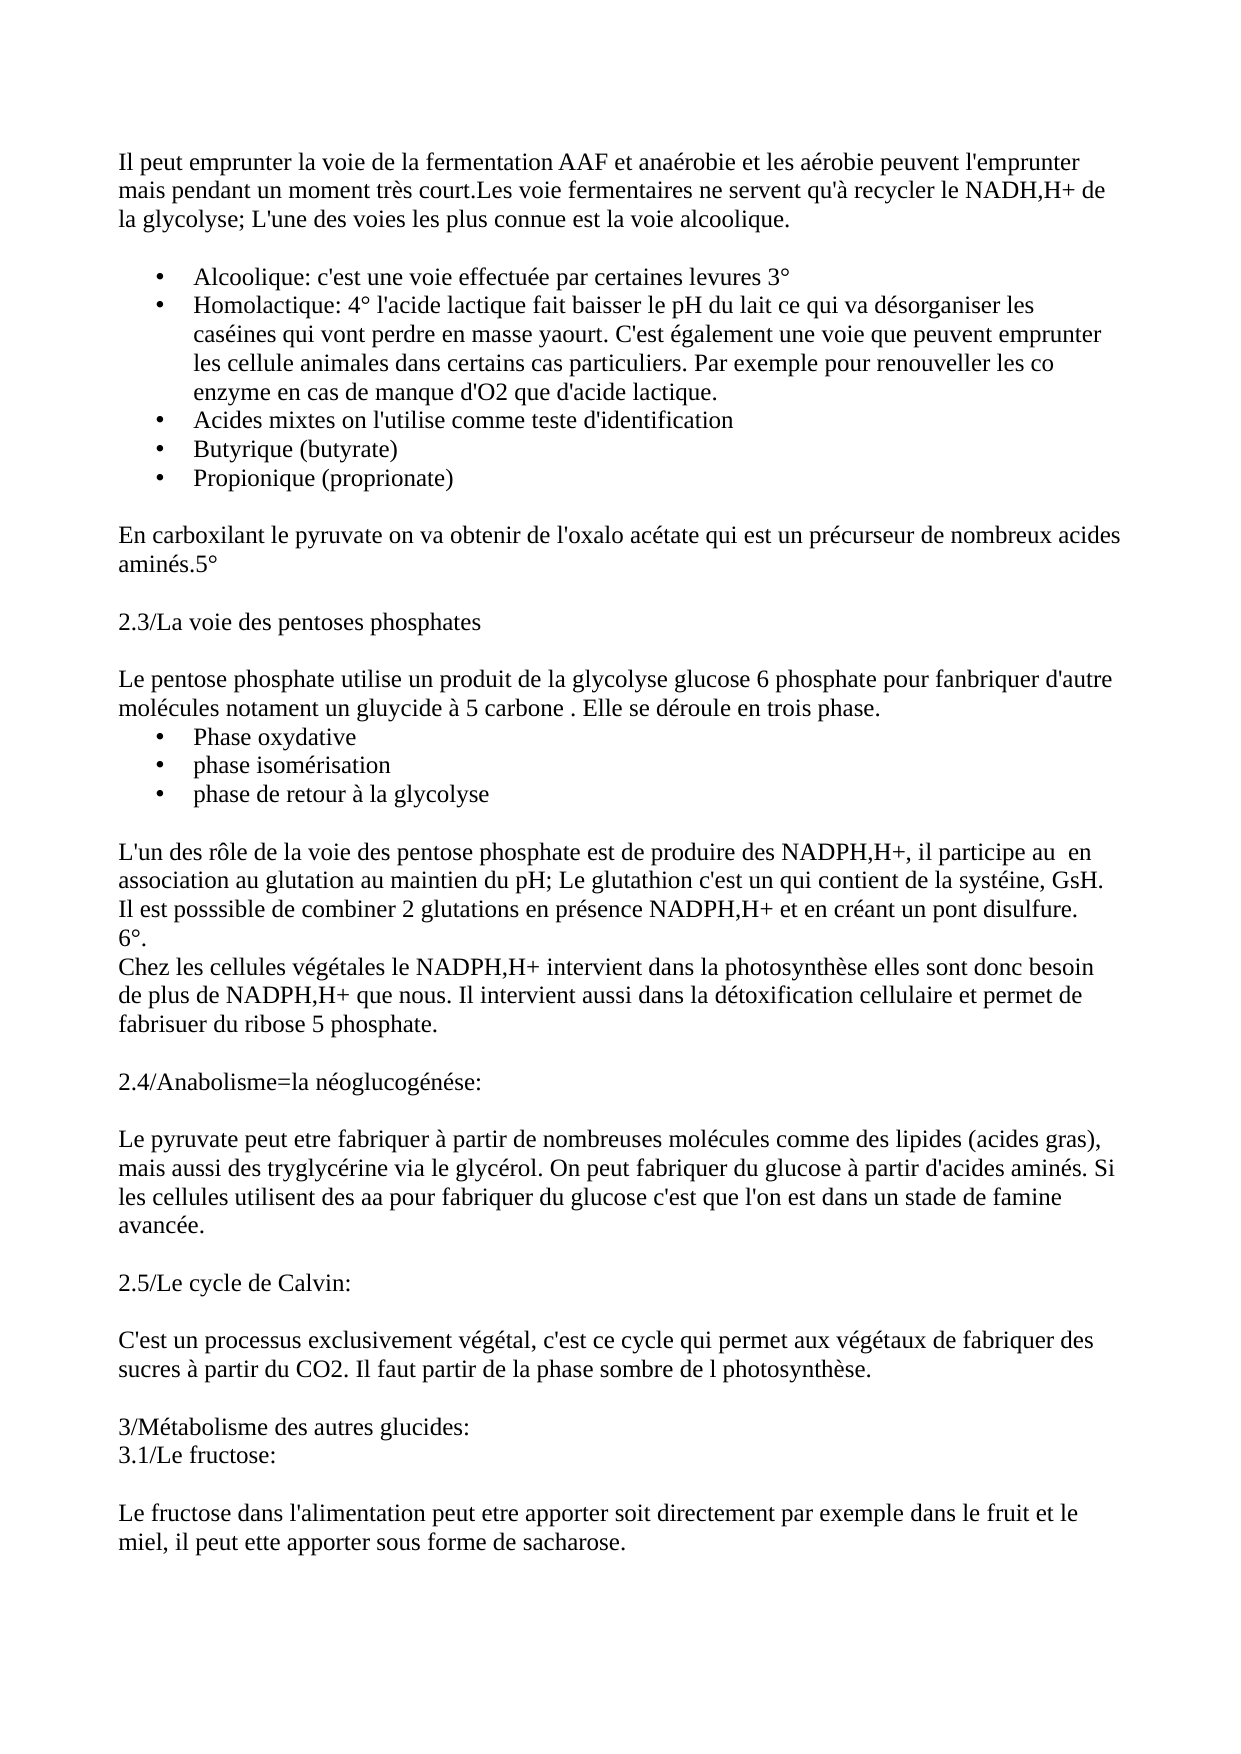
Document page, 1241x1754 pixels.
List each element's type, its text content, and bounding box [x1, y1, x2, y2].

list Acides mixtes on l'utilise comme teste d'identification [156, 406, 1122, 434]
list Alcoolique: c'est une voie effectuée par certaines levures 3° [156, 262, 1122, 291]
text 2.5/Le cycle de Calvin: [118, 1268, 1122, 1297]
text Le pentose phosphate utilise un produit de la glycolyse glucose 6 phosphate pour fanbriquer d'autre molécules notament un gluycide à 5 carbone . Elle se déroule en trois phase. [118, 664, 1122, 722]
list Butyrique (butyrate) [156, 434, 1122, 463]
text 3.1/Le fructose: [118, 1441, 1122, 1469]
list phase de retour à la glycolyse [156, 779, 1122, 808]
list Phase oxydative [156, 722, 1122, 751]
text 2.3/La voie des pentoses phosphates [118, 607, 1122, 636]
text En carboxilant le pyruvate on va obtenir de l'oxalo acétate qui est un précurseur de nombreux acides aminés.5° [118, 521, 1122, 578]
list Homolactique: 4° l'acide lactique fait baisser le pH du lait ce qui va désorganiser les caséines qui vont perdre en masse yaourt. C'est également une voie que peuvent emprunter les cellule animales dans certains cas particuliers. Par exemple pour renouveller les co enzyme en cas de manque d'O2 que d'acide lactique. [156, 291, 1122, 406]
text 3/Métabolisme des autres glucides: [118, 1412, 1122, 1441]
text Le fructose dans l'alimentation peut etre apporter soit directement par exemple dans le fruit et le miel, il peut ette apporter sous forme de sacharose. [118, 1498, 1122, 1556]
text 6°. [118, 923, 1122, 952]
text L'un des rôle de la voie des pentose phosphate est de produire des NADPH,H+, il participe au en association au glutation au maintien du pH; Le glutathion c'est un qui contient de la systéine, GsH. Il est posssible de combiner 2 glutations en présence NADPH,H+ et en créant un pont disulfure. [118, 837, 1122, 923]
text Chez les cellules végétales le NADPH,H+ intervient dans la photosynthèse elles sont donc besoin de plus de NADPH,H+ que nous. Il intervient aussi dans la détoxification cellulaire et permet de fabrisuer du ribose 5 phosphate. [118, 952, 1122, 1038]
text 2.4/Anabolisme=la néoglucogénése: [118, 1067, 1122, 1096]
text C'est un processus exclusivement végétal, c'est ce cycle qui permet aux végétaux de fabriquer des sucres à partir du CO2. Il faut partir de la phase sombre de l photosynthèse. [118, 1326, 1122, 1383]
text Il peut emprunter la voie de la fermentation AAF et anaérobie et les aérobie peuvent l'emprunter mais pendant un moment très court.Les voie fermentaires ne servent qu'à recycler le NADH,H+ de la glycolyse; L'une des voies les plus connue est la voie alcoolique. [118, 147, 1122, 233]
list phase isomérisation [156, 751, 1122, 779]
text Le pyruvate peut etre fabriquer à partir de nombreuses molécules comme des lipides (acides gras), mais aussi des tryglycérine via le glycérol. On peut fabriquer du glucose à partir d'acides aminés. Si les cellules utilisent des aa pour fabriquer du glucose c'est que l'on est dans un stade de famine avancée. [118, 1124, 1122, 1239]
list Propionique (proprionate) [156, 463, 1122, 492]
